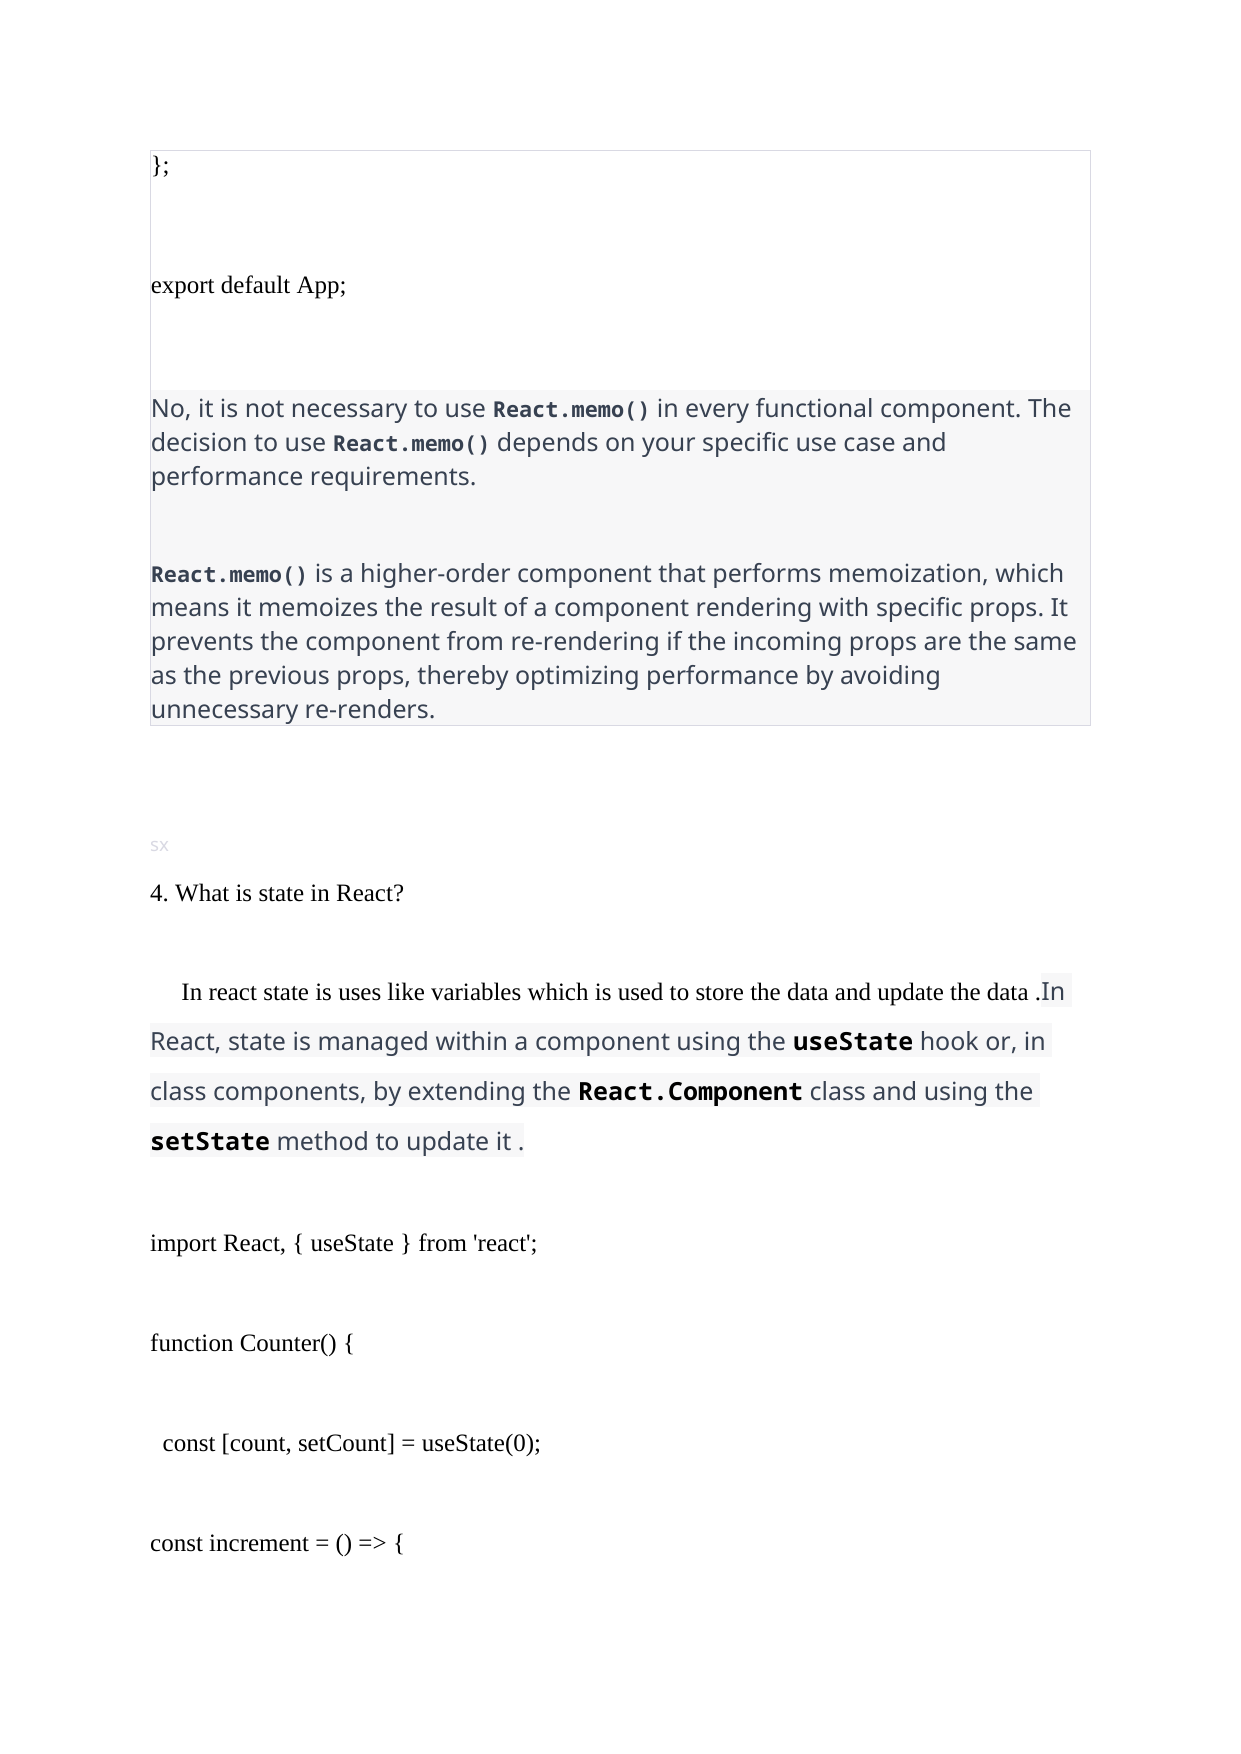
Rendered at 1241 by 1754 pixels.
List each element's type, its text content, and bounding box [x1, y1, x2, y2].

text No, it is not necessary to use React.memo() in every functional component. The decision to use React.memo() depends on your specific use case and performance requirements. [151, 390, 1090, 493]
text export default App; [151, 270, 1090, 299]
text }; [151, 151, 1090, 179]
text const increment = () => { [150, 1507, 1090, 1557]
text import React, { useState } from 'react'; [150, 1207, 1090, 1257]
text In react state is uses like variables which is used to store the data and update the data .In React, state is managed within a component using the useState hook or, in class components, by extending the React.Component class and using the setState method to update it . [150, 957, 1090, 1157]
text const [count, setCount] = useState(0); [150, 1407, 1090, 1457]
text React.memo() is a higher-order component that performs memoization, which means it memoizes the result of a component rendering with specific props. It prevents the component from re-rendering if the incoming props are the same as the previous props, thereby optimizing performance by avoiding unnecessary re-renders. [151, 555, 1090, 725]
text function Counter() { [150, 1307, 1090, 1357]
text sx 4. What is state in React? [150, 807, 1090, 907]
